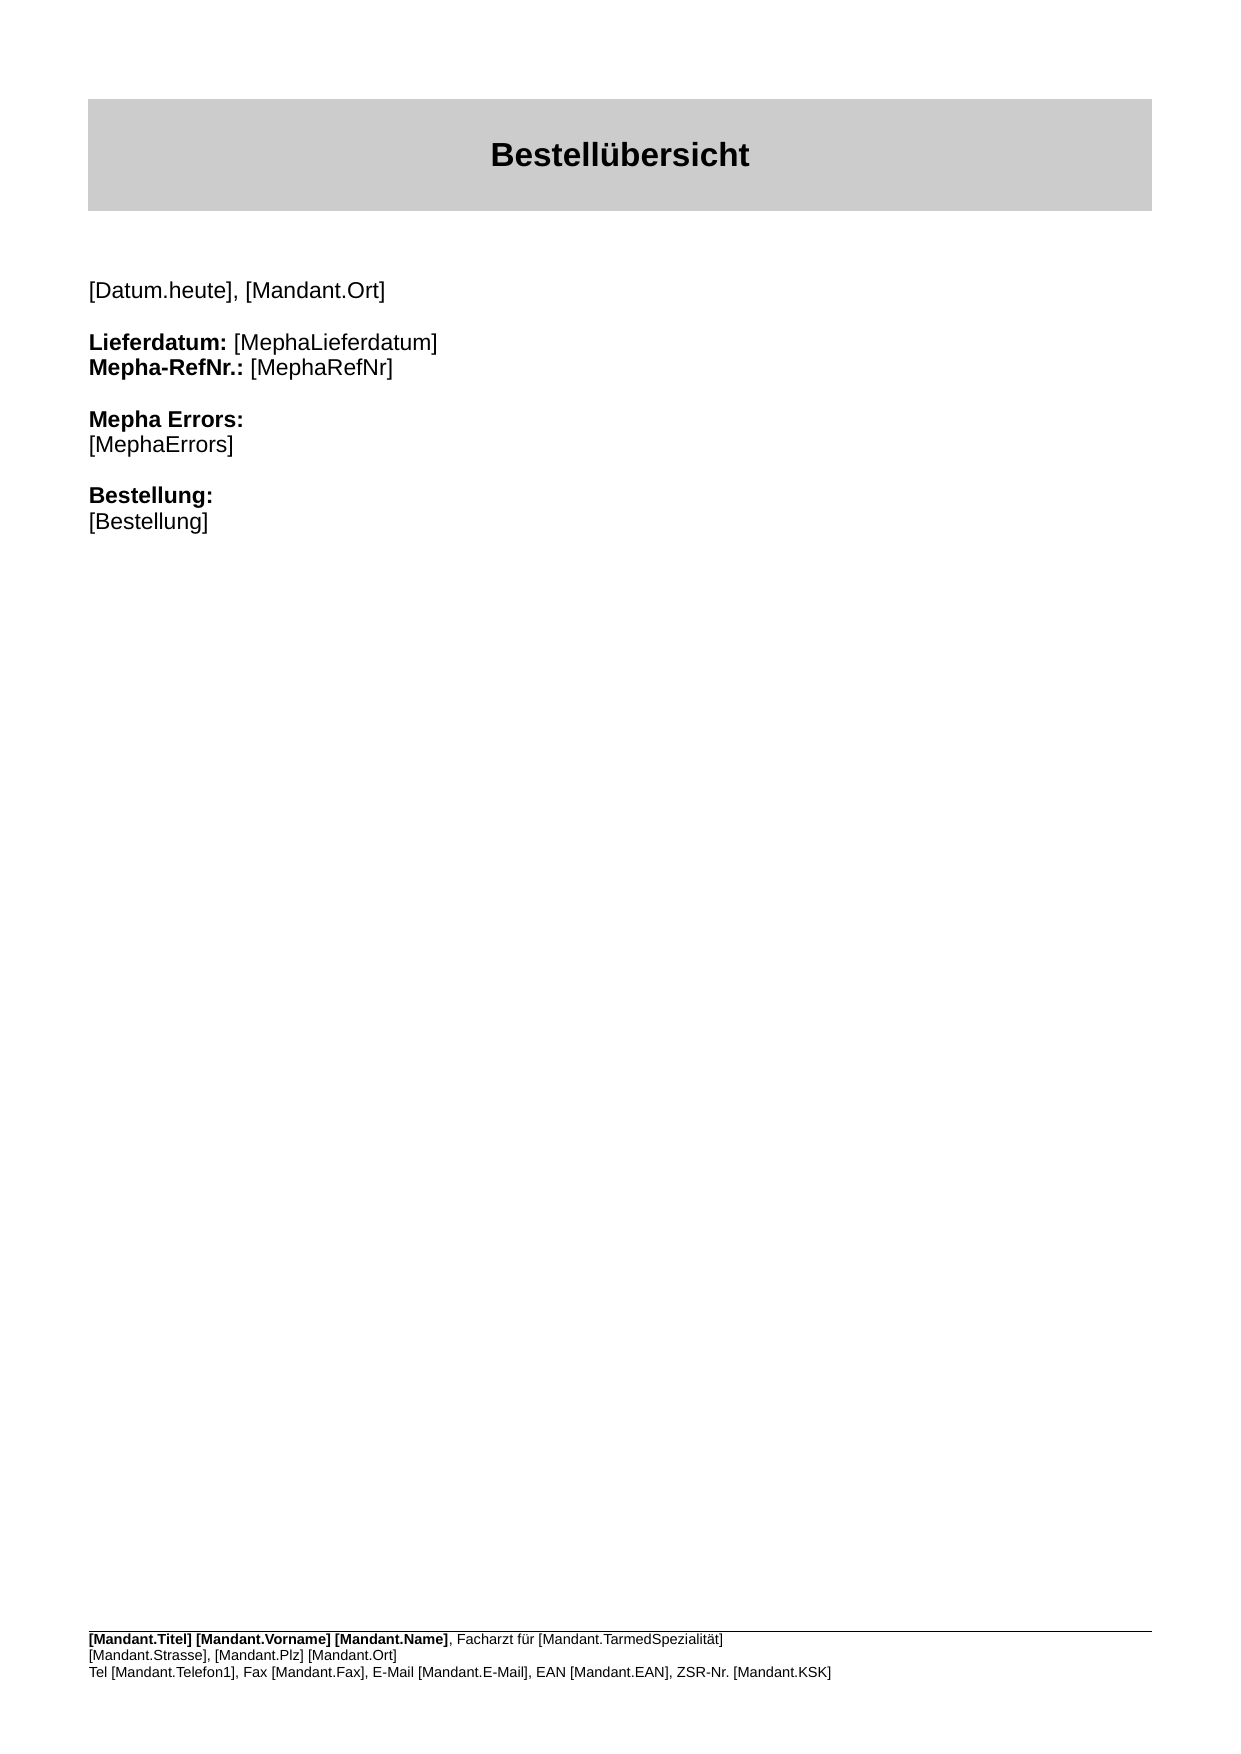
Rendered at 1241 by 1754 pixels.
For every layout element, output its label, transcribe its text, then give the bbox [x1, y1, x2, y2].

text Mepha Errors: [88, 406, 1152, 432]
text [MephaErrors] [88, 432, 1152, 457]
text Mepha-RefNr.: [MephaRefNr] [88, 355, 1152, 381]
text Bestellung: [88, 483, 1152, 509]
text [Datum.heute], [Mandant.Ort] [88, 278, 1152, 304]
text Lieferdatum: [MephaLieferdatum] [88, 329, 1152, 355]
text [Bestellung] [88, 509, 1152, 534]
